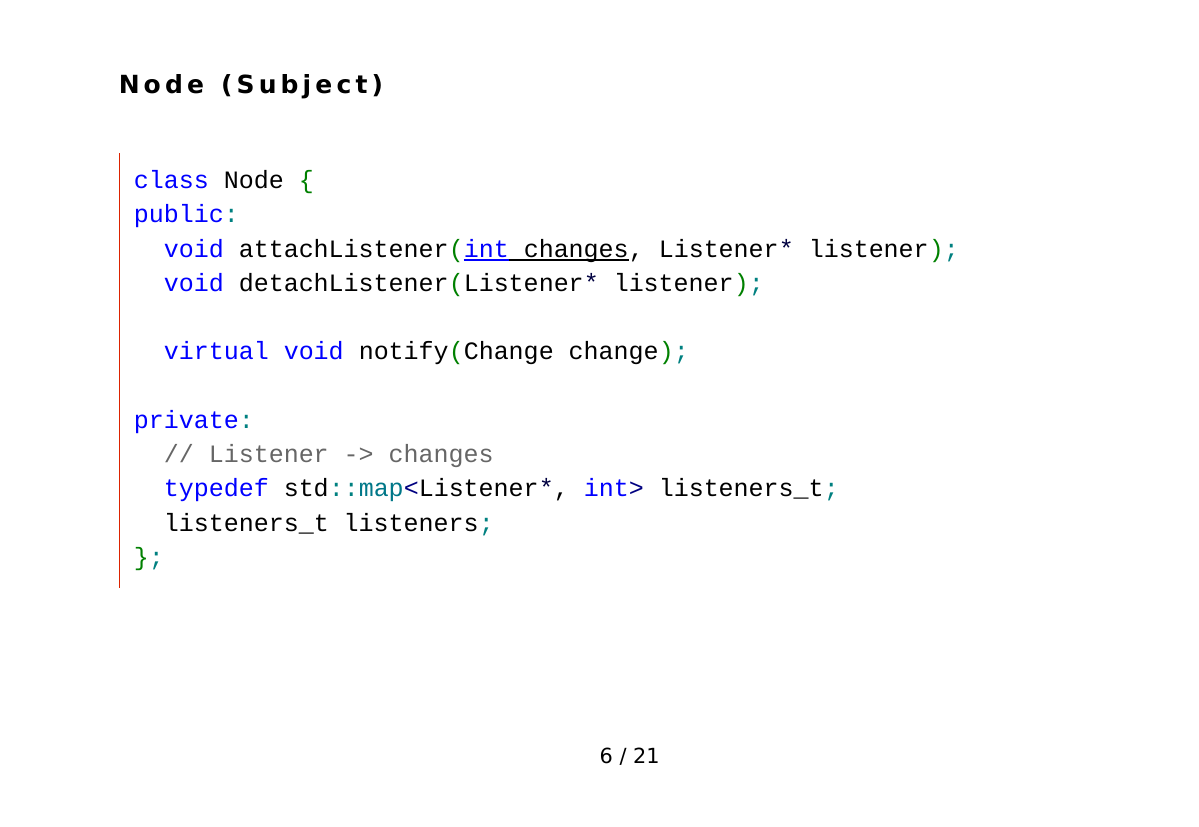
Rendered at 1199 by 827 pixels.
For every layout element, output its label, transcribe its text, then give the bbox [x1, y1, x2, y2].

text class Node { [120, 153, 1140, 187]
text }; [120, 530, 1140, 588]
text typedef std::map<Listener*, int> listeners_t; [120, 461, 1140, 496]
text void detachListener(Listener* listener); [120, 256, 1140, 299]
text private: [120, 393, 1140, 427]
text listeners_t listeners; [120, 496, 1140, 530]
title Node (Subject) [118, 71, 1140, 100]
text // Listener -> changes [120, 427, 1140, 461]
text void attachListener(int changes, Listener* listener); [120, 221, 1140, 256]
text virtual void notify(Change change); [120, 324, 1140, 367]
text public: [120, 187, 1140, 221]
